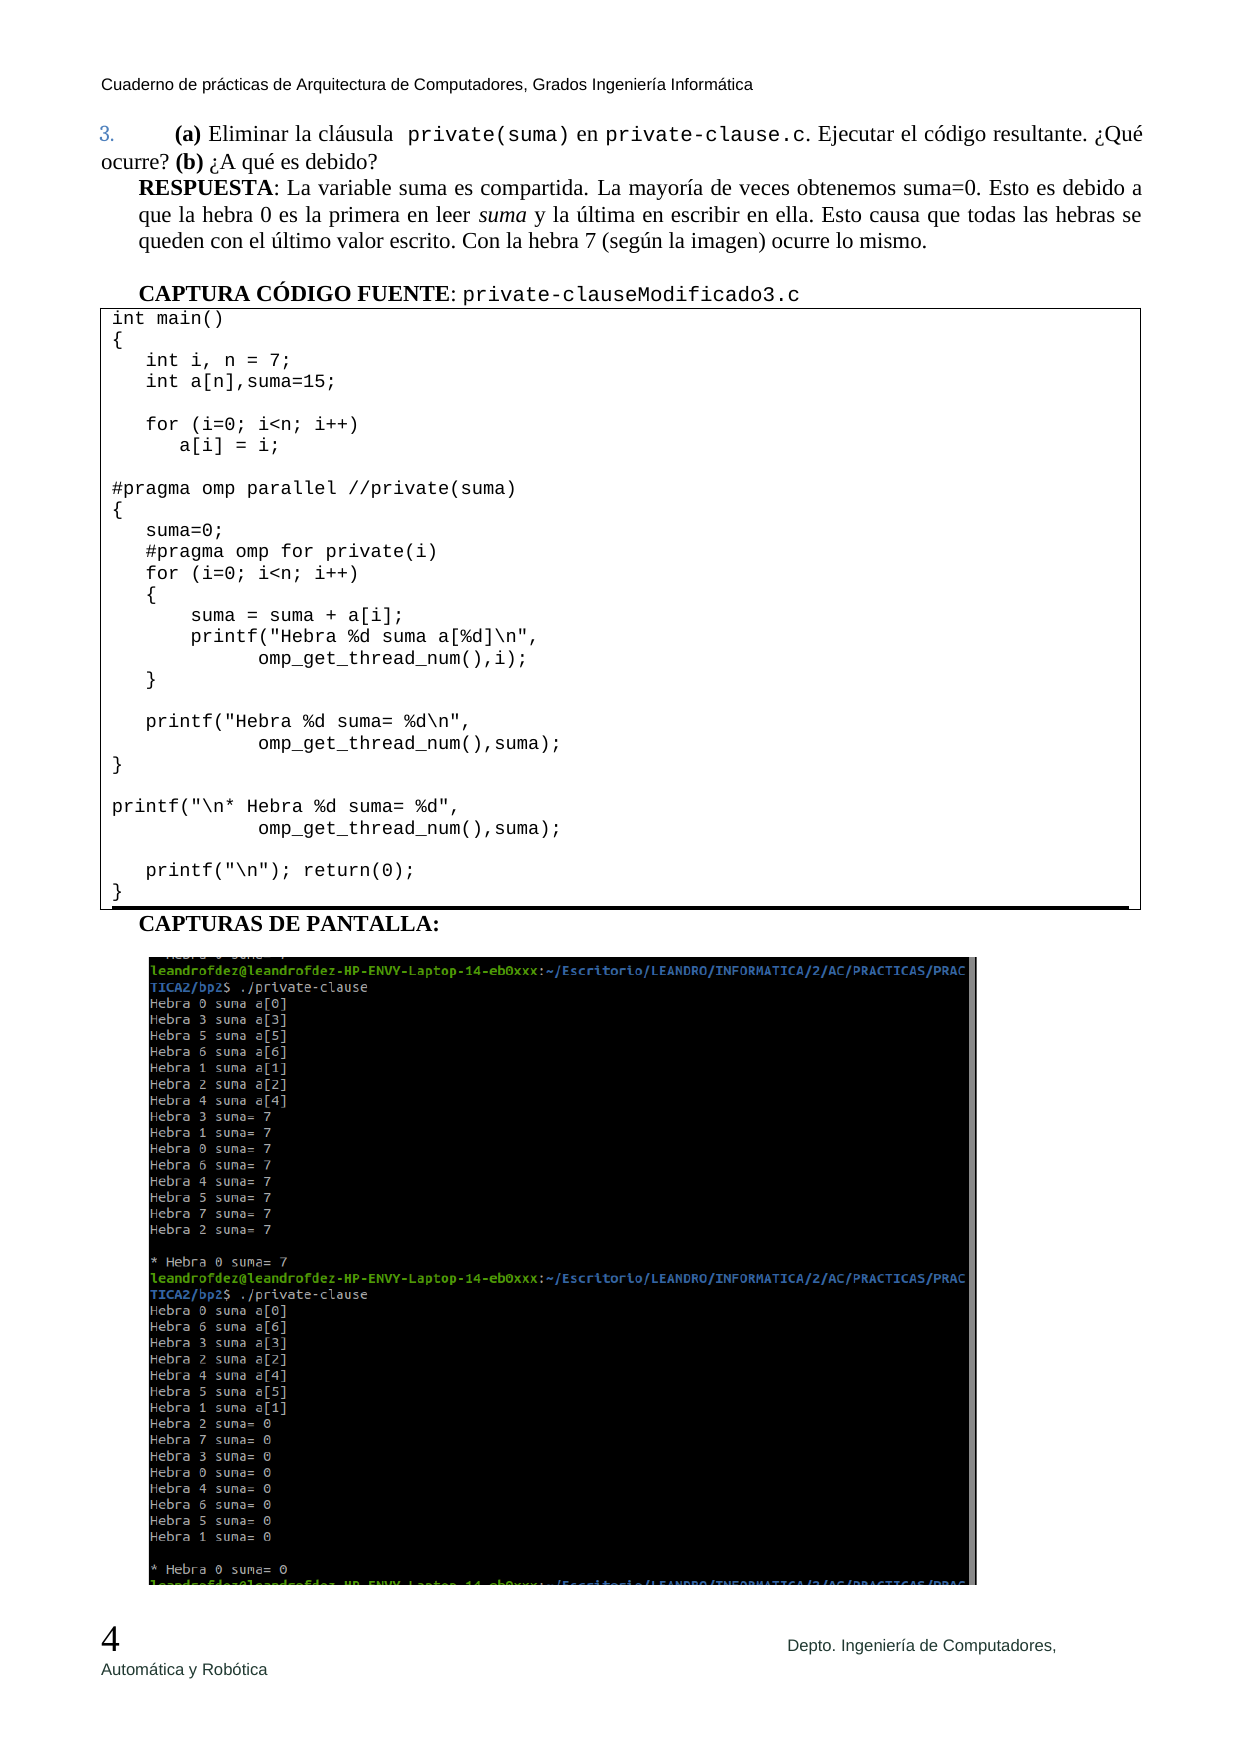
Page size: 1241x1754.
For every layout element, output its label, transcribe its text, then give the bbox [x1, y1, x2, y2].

list (a) Eliminar la cláusula private(suma) en private-clause.c. Ejecutar el código resultante. ¿Qué ocurre? (b) ¿A qué es debido? [99, 121, 1143, 174]
picture [148, 957, 977, 1585]
text RESPUESTA: La variable suma es compartida. La mayoría de veces obtenemos suma=0. Esto es debido a que la hebra 0 es la primera en leer suma y la última en escribir en ella. Esto causa que todas las hebras se queden con el último valor escrito. Con la hebra 7 (según la imagen) ocurre lo mismo. [138, 174, 1143, 253]
text CAPTURA CÓDIGO FUENTE: private-clauseModificado3.c [138, 280, 1143, 307]
table_header int main() { int i, n = 7; int a[n],suma=15; for (i=0; i<n; i++) a[i] = i; #pragma omp parallel //private(suma) { suma=0; #pragma omp for private(i) for (i=0; i<n; i++) { suma = suma + a[i]; printf("Hebra %d suma a[%d]\n", omp_get_thread_num(),i); } printf("Hebra %d suma= %d\n", omp_get_thread_num(),suma); } printf("\n* Hebra %d suma= %d", omp_get_thread_num(),suma); printf("\n"); return(0); } [101, 309, 1140, 909]
text CAPTURAS DE PANTALLA: [138, 910, 1143, 936]
